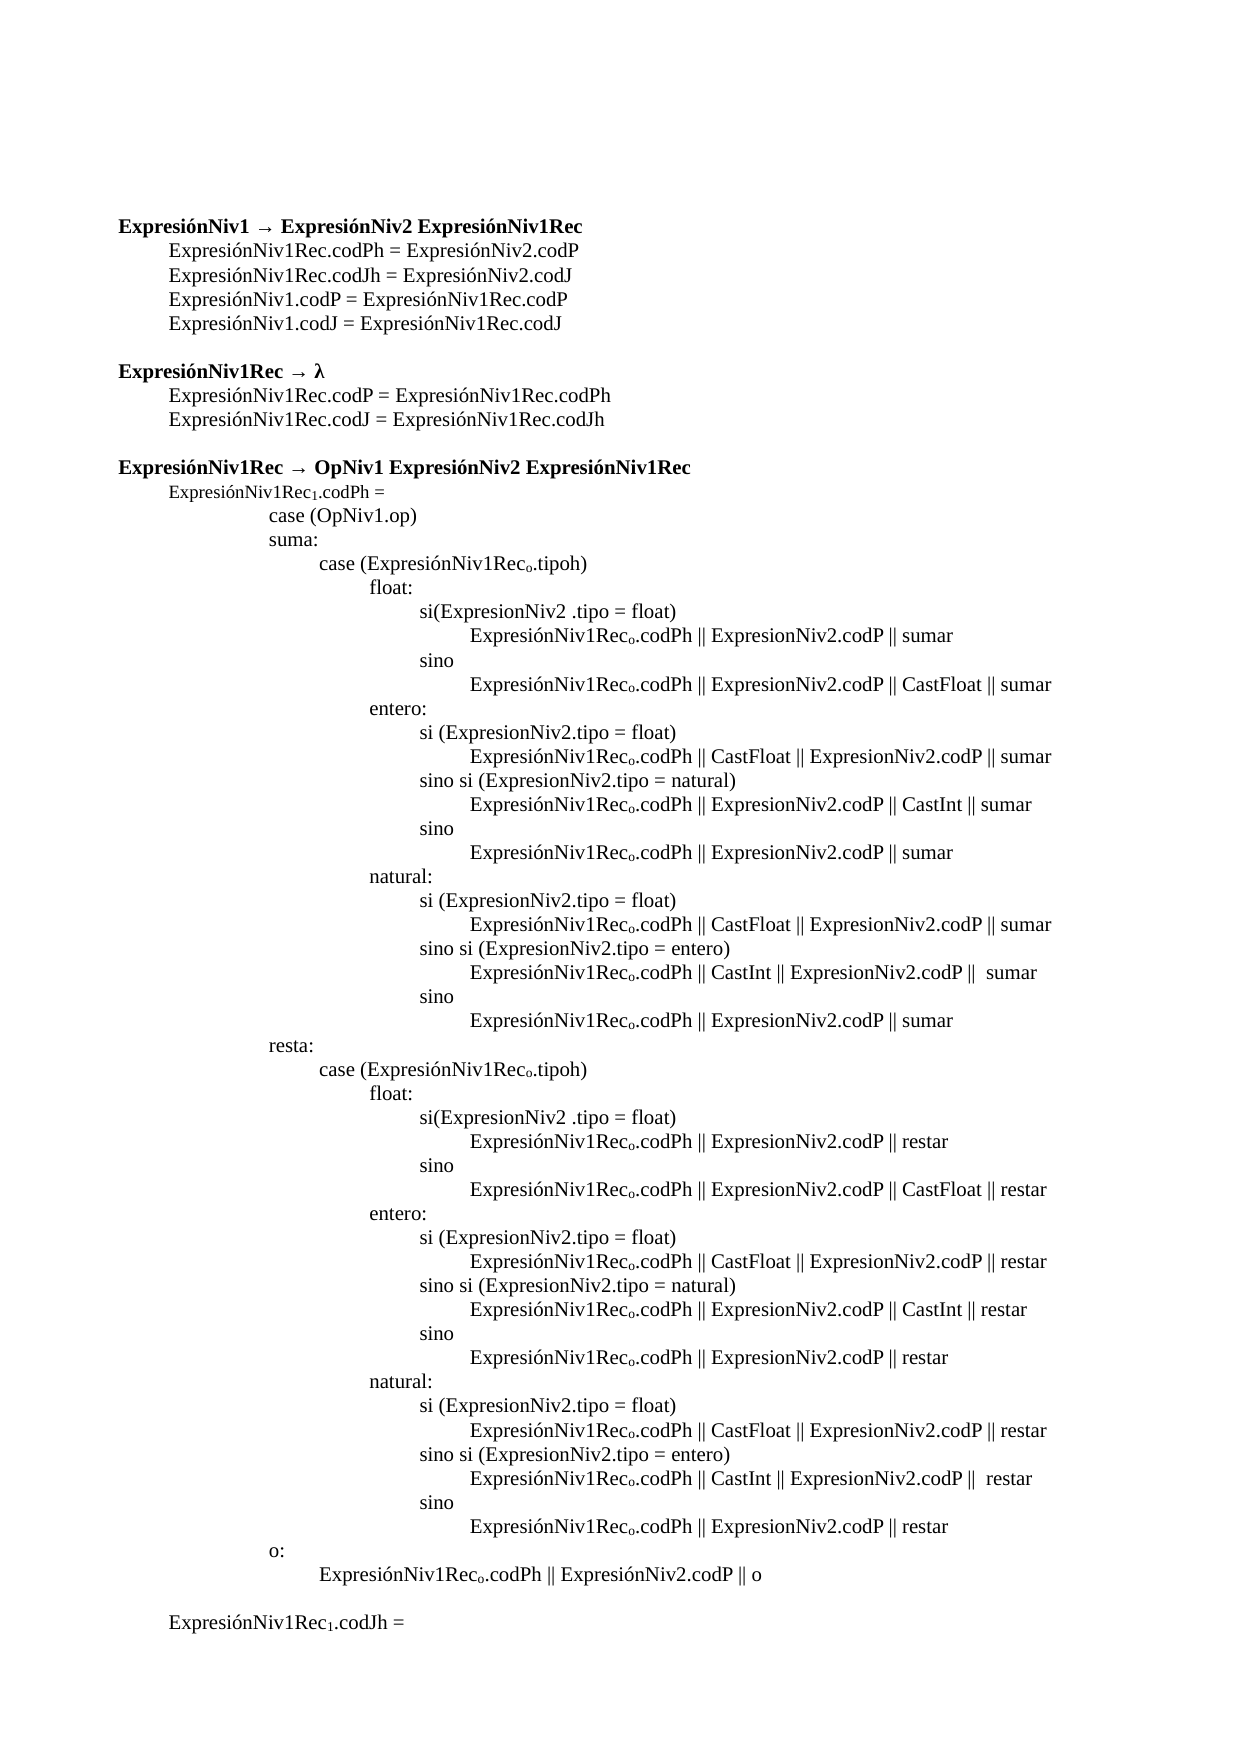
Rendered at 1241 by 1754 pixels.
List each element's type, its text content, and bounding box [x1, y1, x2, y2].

text sino [118, 984, 1122, 1008]
text ExpresiónNiv1Reco.codPh || ExpresionNiv2.codP || sumar [118, 840, 1122, 864]
text case (ExpresiónNiv1Reco.tipoh) [118, 551, 1122, 575]
text natural: [118, 1369, 1122, 1393]
text sino si (ExpresionNiv2.tipo = entero) [118, 936, 1122, 960]
text ExpresiónNiv1Reco.codPh || ExpresionNiv2.codP || CastFloat || sumar [118, 672, 1122, 696]
text ExpresiónNiv1Reco.codPh || CastFloat || ExpresionNiv2.codP || restar [118, 1417, 1122, 1442]
text sino si (ExpresionNiv2.tipo = entero) [118, 1442, 1122, 1466]
text ExpresiónNiv1Reco.codPh || CastInt || ExpresionNiv2.codP || sumar [118, 960, 1122, 984]
text ExpresiónNiv1Reco.codPh || CastFloat || ExpresionNiv2.codP || sumar [118, 912, 1122, 936]
text si(ExpresionNiv2 .tipo = float) [118, 599, 1122, 623]
text ExpresiónNiv1Reco.codPh || ExpresionNiv2.codP || CastFloat || restar [118, 1177, 1122, 1201]
text ExpresiónNiv1Reco.codPh || CastFloat || ExpresionNiv2.codP || sumar [118, 744, 1122, 768]
text float: [118, 1081, 1122, 1105]
text ExpresiónNiv1Reco.codPh || CastFloat || ExpresionNiv2.codP || restar [118, 1249, 1122, 1273]
text ExpresiónNiv1.codJ = ExpresiónNiv1Rec.codJ [118, 311, 1122, 335]
text ExpresiónNiv1Reco.codPh || ExpresionNiv2.codP || restar [118, 1514, 1122, 1538]
text o: [118, 1538, 1122, 1562]
text ExpresiónNiv1Rec.codJ = ExpresiónNiv1Rec.codJh [118, 407, 1122, 431]
text ExpresiónNiv1Reco.codPh || ExpresionNiv2.codP || CastInt || restar [118, 1297, 1122, 1321]
text si (ExpresionNiv2.tipo = float) [118, 1393, 1122, 1417]
text ExpresiónNiv1Rec.codJh = ExpresiónNiv2.codJ [118, 262, 1122, 287]
text sino [118, 816, 1122, 840]
text ExpresiónNiv1Rec.codP = ExpresiónNiv1Rec.codPh [118, 383, 1122, 407]
text ExpresiónNiv1Rec → OpNiv1 ExpresiónNiv2 ExpresiónNiv1Rec [118, 455, 1122, 479]
text natural: [118, 864, 1122, 888]
text suma: [118, 527, 1122, 551]
text entero: [118, 696, 1122, 720]
text sino si (ExpresionNiv2.tipo = natural) [118, 1273, 1122, 1297]
text sino [118, 647, 1122, 672]
text ExpresiónNiv1Reco.codPh || ExpresionNiv2.codP || restar [118, 1345, 1122, 1369]
text sino si (ExpresionNiv2.tipo = natural) [118, 768, 1122, 792]
text entero: [118, 1201, 1122, 1225]
text ExpresiónNiv1Reco.codPh || ExpresionNiv2.codP || restar [118, 1129, 1122, 1153]
text float: [118, 575, 1122, 599]
text ExpresiónNiv1Rec1.codJh = [118, 1610, 1122, 1634]
text ExpresiónNiv1Rec.codPh = ExpresiónNiv2.codP [118, 238, 1122, 262]
text resta: [118, 1032, 1122, 1057]
text si (ExpresionNiv2.tipo = float) [118, 720, 1122, 744]
text ExpresiónNiv1Reco.codPh || CastInt || ExpresionNiv2.codP || restar [118, 1466, 1122, 1490]
text case (OpNiv1.op) [118, 503, 1122, 527]
text ExpresiónNiv1Reco.codPh || ExpresionNiv2.codP || sumar [118, 623, 1122, 647]
text si(ExpresionNiv2 .tipo = float) [118, 1105, 1122, 1129]
text ExpresiónNiv1.codP = ExpresiónNiv1Rec.codP [118, 287, 1122, 311]
text ExpresiónNiv1Reco.codPh || ExpresiónNiv2.codP || o [118, 1562, 1122, 1586]
text sino [118, 1321, 1122, 1345]
text ExpresiónNiv1Rec → λ [118, 359, 1122, 383]
text si (ExpresionNiv2.tipo = float) [118, 888, 1122, 912]
text ExpresiónNiv1Rec1.codPh = [118, 479, 1122, 503]
text sino [118, 1153, 1122, 1177]
text ExpresiónNiv1Reco.codPh || ExpresionNiv2.codP || CastInt || sumar [118, 792, 1122, 816]
text sino [118, 1490, 1122, 1514]
text case (ExpresiónNiv1Reco.tipoh) [118, 1057, 1122, 1081]
text ExpresiónNiv1Reco.codPh || ExpresionNiv2.codP || sumar [118, 1008, 1122, 1032]
text si (ExpresionNiv2.tipo = float) [118, 1225, 1122, 1249]
text ExpresiónNiv1 → ExpresiónNiv2 ExpresiónNiv1Rec [118, 214, 1122, 238]
